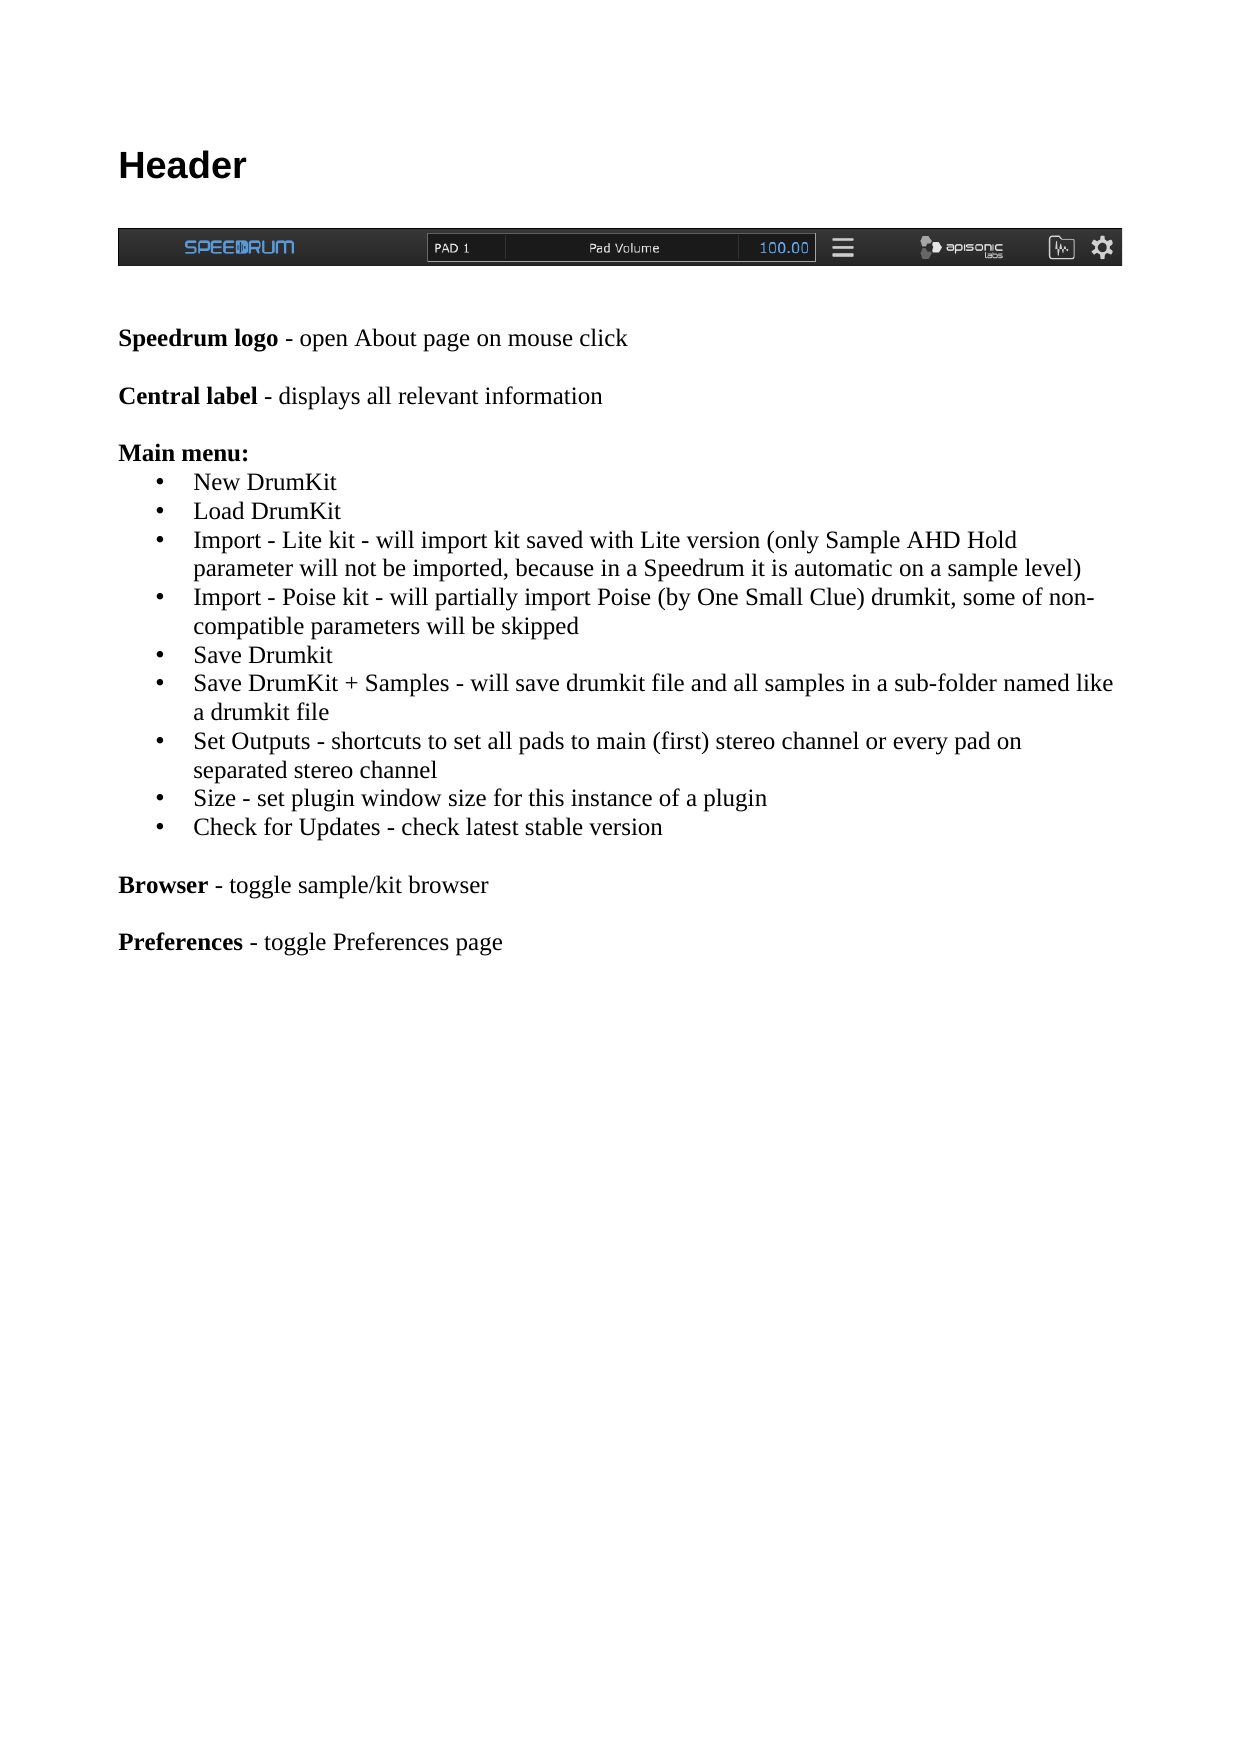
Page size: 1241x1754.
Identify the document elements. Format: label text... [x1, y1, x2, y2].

picture [118, 228, 1123, 266]
list Check for Updates - check latest stable version [156, 812, 1122, 841]
list Save Drumkit [156, 640, 1122, 668]
text Speedrum logo - open About page on mouse click [118, 323, 1122, 352]
list Size - set plugin window size for this instance of a plugin [156, 783, 1122, 812]
list Save DrumKit + Samples - will save drumkit file and all samples in a sub-folder named like a drumkit file [156, 668, 1122, 726]
list Import - Lite kit - will import kit saved with Lite version (only Sample AHD Hold parameter will not be imported, because in a Speedrum it is automatic on a sample level) [156, 525, 1122, 582]
text Browser - toggle sample/kit browser [118, 870, 1122, 898]
subtitle Header [118, 143, 1122, 187]
text Central label - displays all relevant information [118, 381, 1122, 410]
list Load DrumKit [156, 496, 1122, 525]
list New DrumKit [156, 467, 1122, 496]
text Main menu: [118, 438, 1122, 467]
list Import - Poise kit - will partially import Poise (by One Small Clue) drumkit, some of non-compatible parameters will be skipped [156, 582, 1122, 640]
text Preferences - toggle Preferences page [118, 927, 1122, 956]
list Set Outputs - shortcuts to set all pads to main (first) stereo channel or every pad on separated stereo channel [156, 726, 1122, 783]
